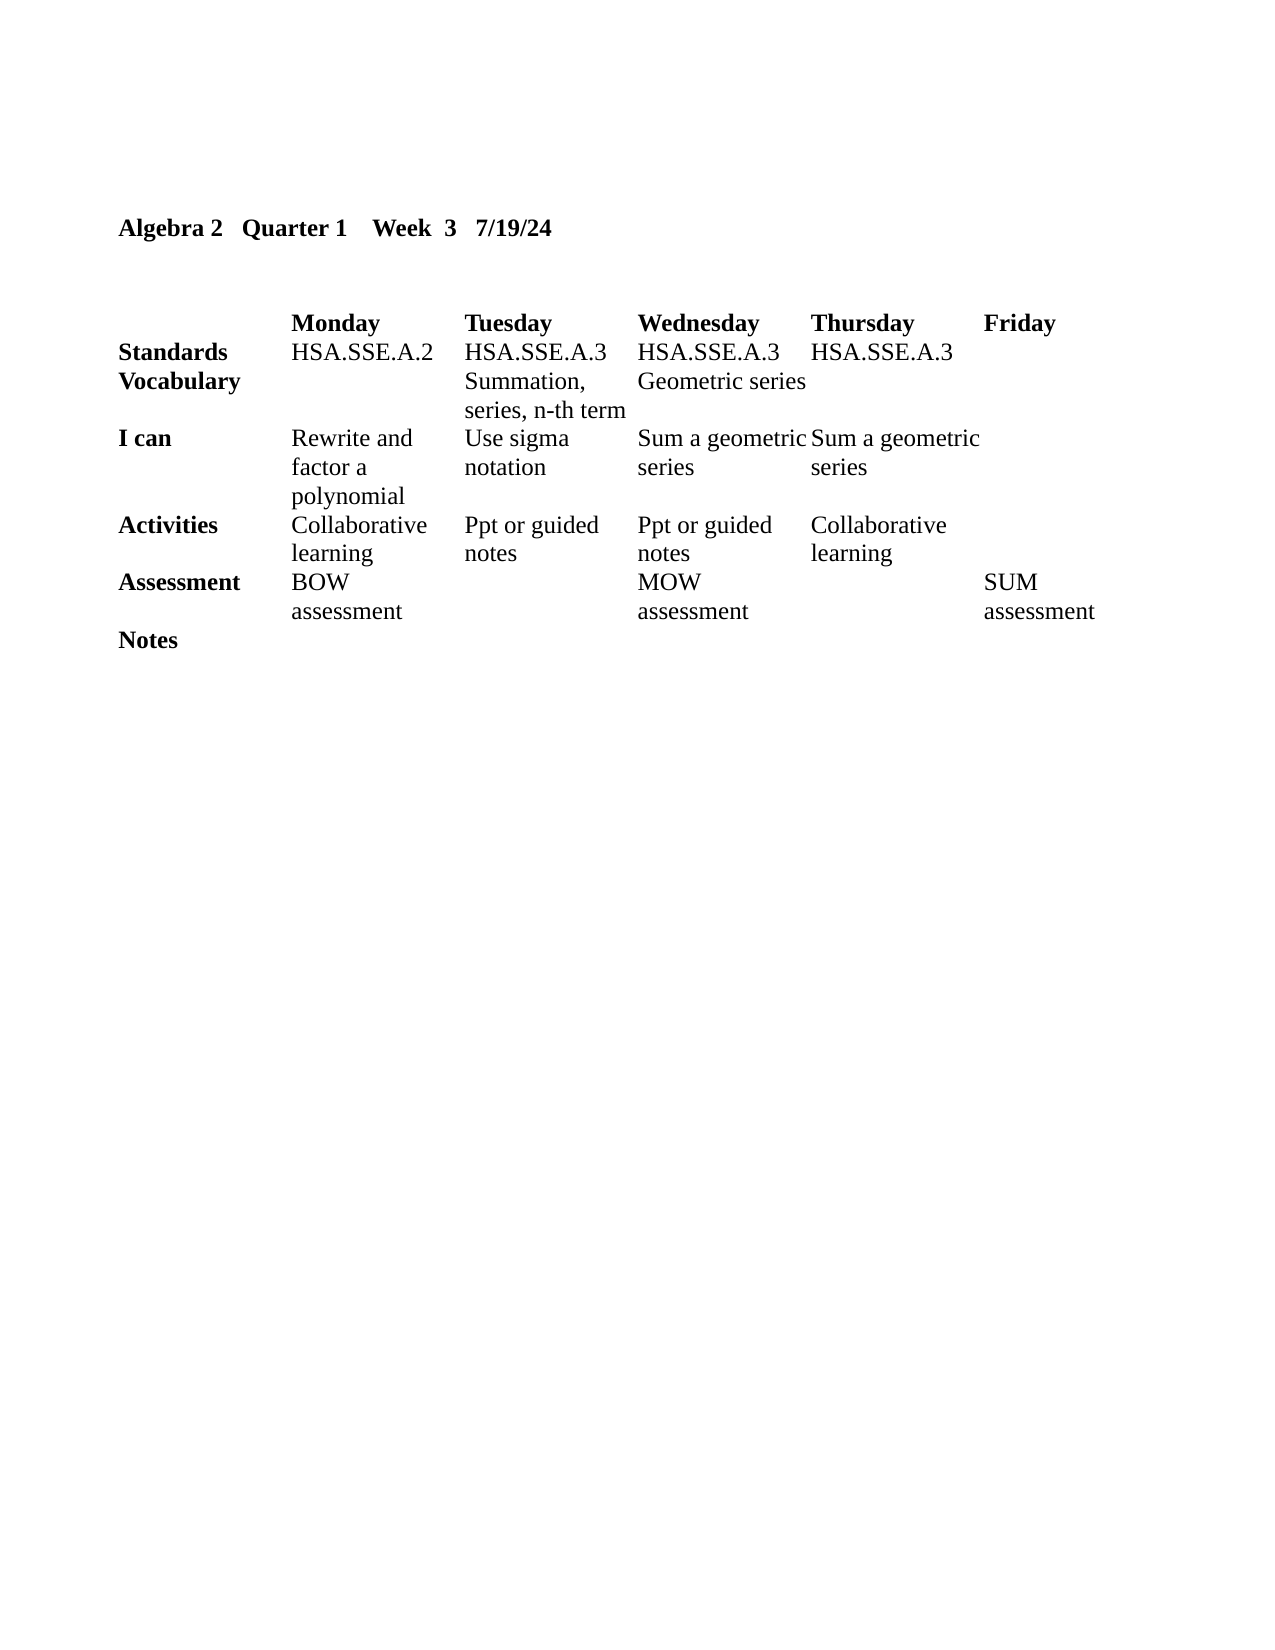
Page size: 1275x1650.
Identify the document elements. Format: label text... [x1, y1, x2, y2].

table_cell Rewrite and factor a polynomial [291, 424, 464, 510]
table_cell [811, 567, 984, 625]
table_cell HSA.SSE.A.3 [811, 337, 984, 366]
table_cell HSA.SSE.A.3 [464, 337, 637, 366]
table_cell Collaborative learning [291, 510, 464, 567]
table_header Monday [291, 309, 464, 337]
table_cell Standards [118, 337, 291, 366]
table_cell Ppt or guided notes [464, 510, 637, 567]
table_header Thursday [811, 309, 984, 337]
table_cell [811, 625, 984, 653]
table_cell SUM assessment [984, 567, 1157, 625]
table_cell [984, 337, 1157, 366]
table_cell Ppt or guided notes [638, 510, 811, 567]
table_cell Assessment [118, 567, 291, 625]
table_cell Sum a geometric series [638, 424, 811, 510]
table_cell Use sigma notation [464, 424, 637, 510]
table_cell Vocabulary [118, 366, 291, 423]
table_cell [464, 567, 637, 625]
table_cell Sum a geometric series [811, 424, 984, 510]
table_cell [984, 510, 1157, 567]
table_cell [811, 366, 984, 423]
table_cell HSA.SSE.A.3 [638, 337, 811, 366]
text Algebra 2 Quarter 1 Week 3 7/19/24 [118, 213, 1157, 242]
table_cell [464, 625, 637, 653]
table_cell [291, 366, 464, 423]
table_cell Geometric series [638, 366, 811, 423]
table_header [118, 309, 291, 337]
table_cell [291, 625, 464, 653]
table_cell HSA.SSE.A.2 [291, 337, 464, 366]
table_header Tuesday [464, 309, 637, 337]
table_cell Collaborative learning [811, 510, 984, 567]
table_cell Notes [118, 625, 291, 653]
table_cell Summation, series, n-th term [464, 366, 637, 423]
table_header Wednesday [638, 309, 811, 337]
table_cell [984, 424, 1157, 510]
table_cell I can [118, 424, 291, 510]
table_header Friday [984, 309, 1157, 337]
table_cell [984, 366, 1157, 423]
table_cell Activities [118, 510, 291, 567]
table_cell [984, 625, 1157, 653]
table_cell MOW assessment [638, 567, 811, 625]
table_cell [638, 625, 811, 653]
table_cell BOW assessment [291, 567, 464, 625]
